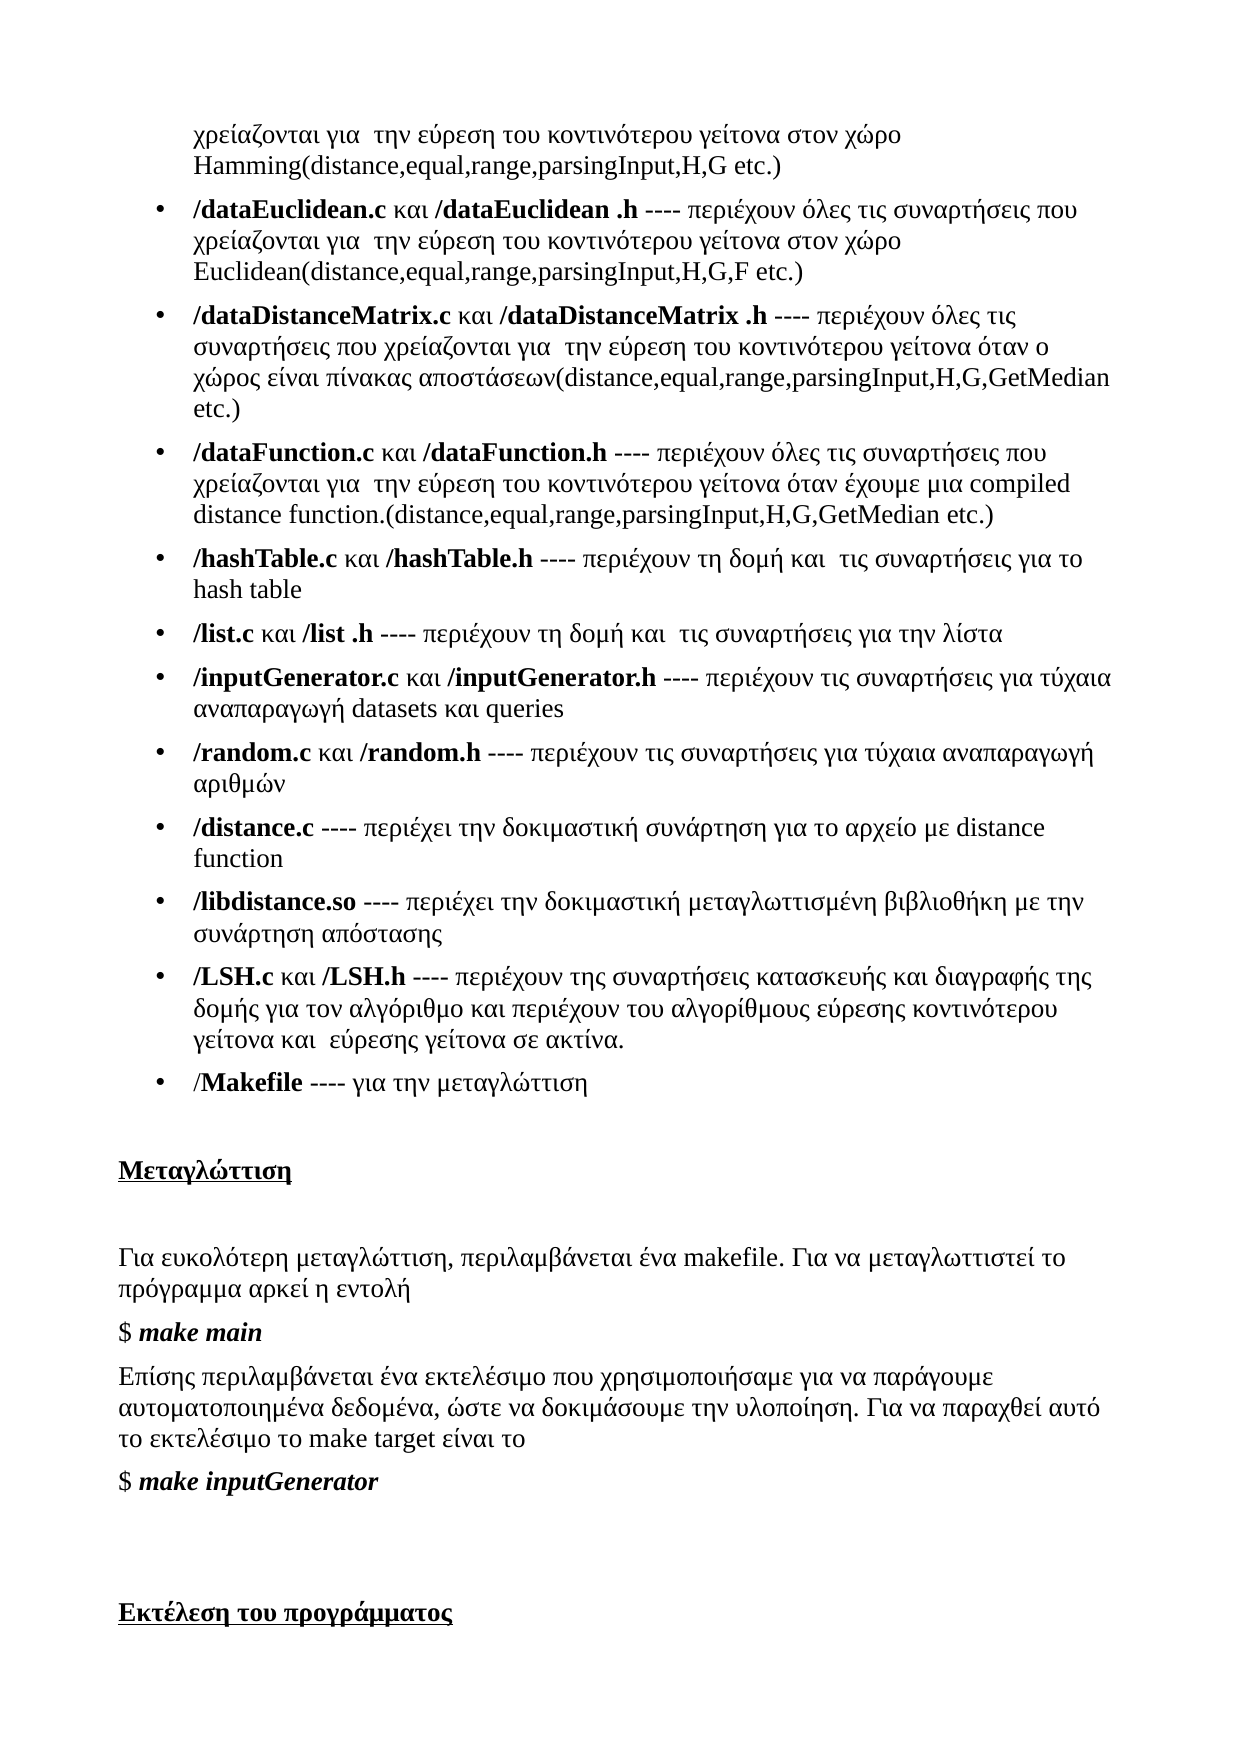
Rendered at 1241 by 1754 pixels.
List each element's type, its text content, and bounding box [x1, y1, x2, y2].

list /Makefile ---- για την μεταγλώττιση [156, 1066, 1122, 1098]
text $ make main [118, 1316, 1122, 1347]
list /list.c και /list .h ---- περιέχουν τη δομή και τις συναρτήσεις για την λίστα [156, 617, 1122, 648]
text Επίσης περιλαμβάνεται ένα εκτελέσιμο που χρησιμοποιήσαμε για να παράγουμε αυτοματοποιημένα δεδομένα, ώστε να δοκιμάσουμε την υλοποίηση. Για να παραχθεί αυτό το εκτελέσιμο το make target είναι το [118, 1359, 1122, 1453]
list /libdistance.so ---- περιέχει την δοκιμαστική μεταγλωττισμένη βιβλιοθήκη με την συνάρτηση απόστασης [156, 886, 1122, 948]
text Μεταγλώττιση [118, 1154, 1122, 1185]
text Εκτέλεση του προγράμματος [118, 1596, 1122, 1628]
list χρείαζονται για την εύρεση του κοντινότερου γείτονα στον χώρο Hamming(distance,equal,range,parsingInput,H,G etc.) [156, 118, 1122, 180]
list /hashTable.c και /hashTable.h ---- περιέχουν τη δομή και τις συναρτήσεις για το hash table [156, 542, 1122, 604]
list /dataFunction.c και /dataFunction.h ---- περιέχουν όλες τις συναρτήσεις που χρείαζονται για την εύρεση του κοντινότερου γείτονα όταν έχουμε μια compiled distance function.(distance,equal,range,parsingInput,H,G,GetMedian etc.) [156, 436, 1122, 530]
list /random.c και /random.h ---- περιέχουν τις συναρτήσεις για τύχαια αναπαραγωγή αριθμών [156, 736, 1122, 798]
list /LSH.c και /LSH.h ---- περιέχουν της συναρτήσεις κατασκευής και διαγραφής της δομής για τον αλγόριθμο και περιέχουν του αλγορίθμους εύρεσης κοντινότερου γείτονα και εύρεσης γείτονα σε ακτίνα. [156, 960, 1122, 1054]
text $ make inputGenerator [118, 1466, 1122, 1497]
list /distance.c ---- περιέχει την δοκιμαστική συνάρτηση για το αρχείο με distance function [156, 811, 1122, 873]
list /dataDistanceMatrix.c και /dataDistanceMatrix .h ---- περιέχουν όλες τις συναρτήσεις που χρείαζονται για την εύρεση του κοντινότερου γείτονα όταν ο χώρος είναι πίνακας αποστάσεων(distance,equal,range,parsingInput,H,G,GetMedian etc.) [156, 299, 1122, 424]
list /dataEuclidean.c και /dataEuclidean .h ---- περιέχουν όλες τις συναρτήσεις που χρείαζονται για την εύρεση του κοντινότερου γείτονα στον χώρο Euclidean(distance,equal,range,parsingInput,H,G,F etc.) [156, 193, 1122, 286]
list /inputGenerator.c και /inputGenerator.h ---- περιέχουν τις συναρτήσεις για τύχαια αναπαραγωγή datasets και queries [156, 661, 1122, 723]
text Για ευκολότερη μεταγλώττιση, περιλαμβάνεται ένα makefile. Για να μεταγλωττιστεί το πρόγραμμα αρκεί η εντολή [118, 1241, 1122, 1303]
